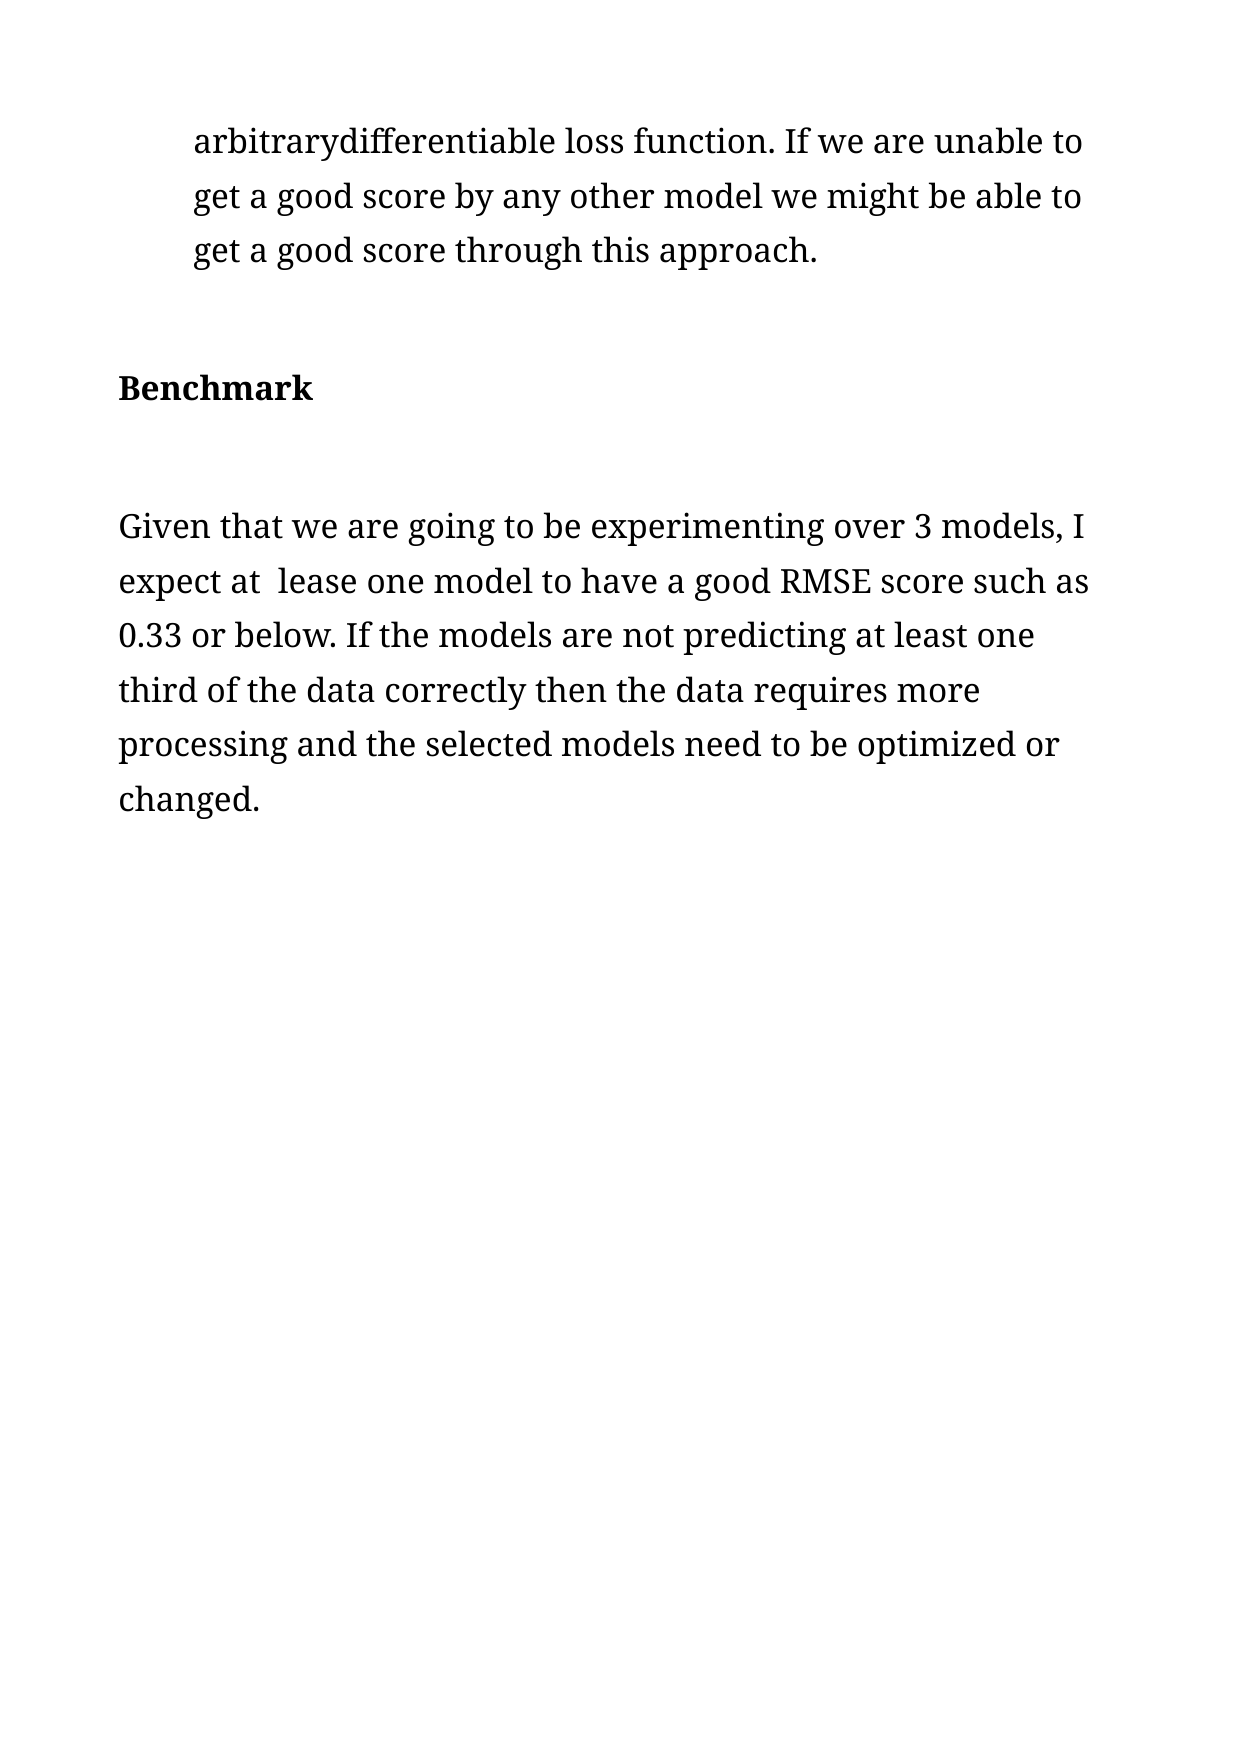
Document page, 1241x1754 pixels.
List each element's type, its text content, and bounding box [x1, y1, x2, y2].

text Given that we are going to be experimenting over 3 models, I expect at lease one model to have a good RMSE score such as 0.33 or below. If the models are not predicting at least one third of the data correctly then the data requires more processing and the selected models need to be optimized or changed. [118, 503, 1122, 821]
list arbitrarydifferentiable loss function. If we are unable to get a good score by any other model we might be able to get a good score through this approach. [156, 118, 1122, 272]
text Benchmark [118, 365, 1122, 411]
